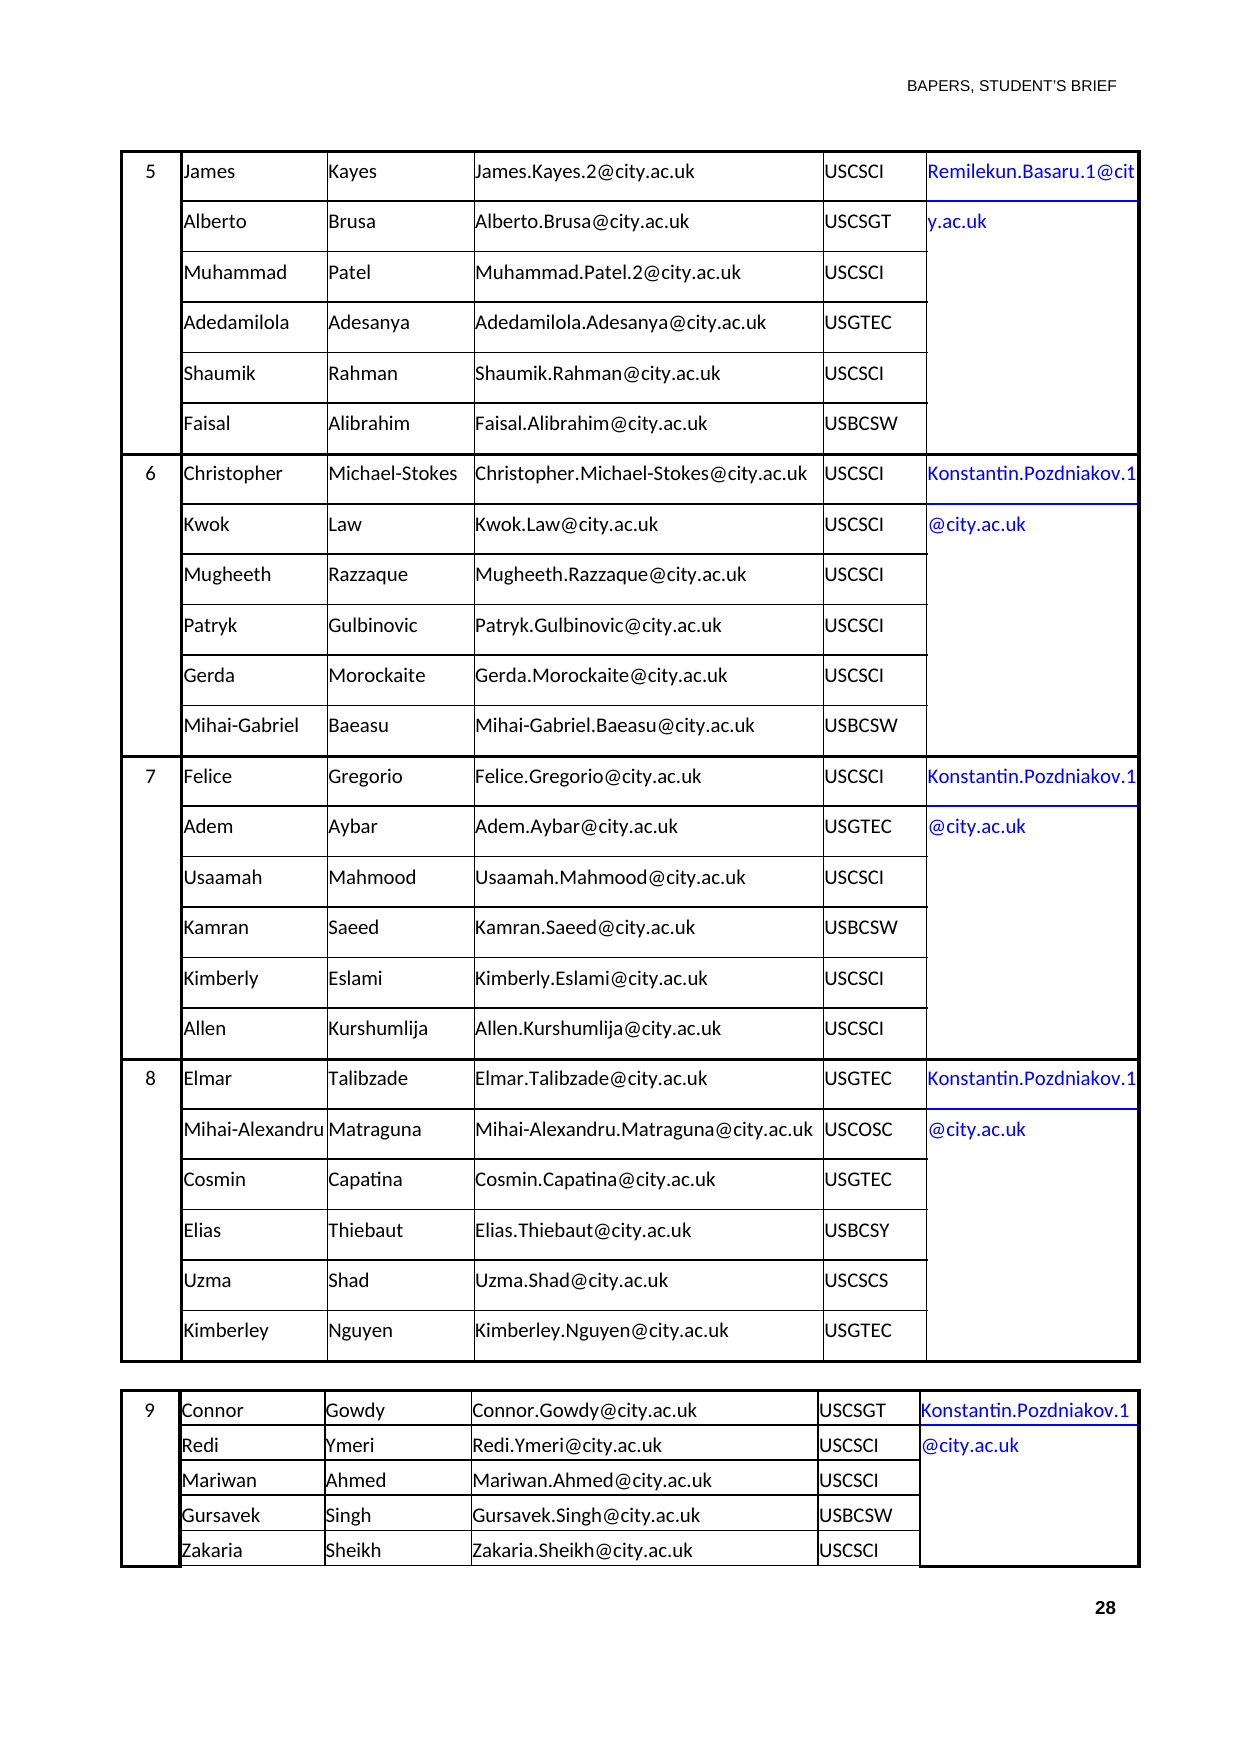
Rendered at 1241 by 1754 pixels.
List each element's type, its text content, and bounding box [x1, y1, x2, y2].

table_cell Christopher.Michael-Stokes@city.ac.uk [475, 456, 823, 503]
table_cell Uzma [183, 1261, 327, 1309]
table_cell [899, 1110, 926, 1158]
table_cell Adem [183, 807, 327, 856]
table_cell @city.ac.uk [927, 807, 1137, 1057]
table_cell Capatina [328, 1160, 474, 1209]
table_cell Elias.Thiebaut@city.ac.uk [475, 1210, 823, 1259]
table_cell Ymeri [326, 1426, 471, 1459]
table_cell Alberto [183, 202, 327, 251]
table_header Gowdy [326, 1392, 471, 1424]
table_cell James [183, 153, 327, 200]
table_cell [899, 656, 926, 704]
table_cell Felice.Gregorio@city.ac.uk [475, 758, 823, 805]
table_cell [899, 605, 926, 654]
table_cell USCOSC [824, 1110, 898, 1158]
table_cell Nguyen [328, 1311, 474, 1360]
table_cell Remilekun.Basaru.1@cit [927, 153, 1137, 200]
table_cell Adedamilola [183, 303, 327, 352]
table_cell Alberto.Brusa@city.ac.uk [475, 202, 823, 251]
table_cell Cosmin [183, 1160, 327, 1209]
table_cell Faisal [183, 404, 327, 452]
table_cell [899, 1311, 926, 1360]
table_header Konstantin.Pozdniakov.1 [921, 1392, 1137, 1424]
table_cell Alibrahim [328, 404, 474, 452]
table_cell y.ac.uk [927, 202, 1137, 452]
table_cell Rahman [328, 353, 474, 402]
table_cell [899, 958, 926, 1007]
table_cell Patryk.Gulbinovic@city.ac.uk [475, 605, 823, 654]
table_cell USGTEC [824, 1311, 898, 1360]
table_cell Muhammad.Patel.2@city.ac.uk [475, 252, 823, 301]
table_cell USCSCS [824, 1261, 898, 1309]
table_cell Thiebaut [328, 1210, 474, 1259]
table_cell USCSCI [824, 456, 898, 503]
table_cell [899, 303, 926, 352]
table_cell [899, 153, 926, 200]
table_cell Sheikh [326, 1531, 471, 1565]
table_cell USCSCI [824, 857, 898, 906]
table_cell [899, 807, 926, 856]
table_cell USBCSY [824, 1210, 898, 1259]
table_cell USCSCI [824, 758, 898, 805]
table_cell Shaumik [183, 353, 327, 402]
table_cell Mariwan.Ahmed@city.ac.uk [472, 1461, 817, 1494]
table_cell USCSCI [824, 153, 898, 200]
table_cell Zakaria [182, 1531, 324, 1565]
table_cell Singh [326, 1496, 471, 1529]
table_cell Adesanya [328, 303, 474, 352]
table_cell [899, 706, 926, 755]
table_cell USGTEC [824, 807, 898, 856]
table_cell Mihai-Alexandru [183, 1110, 327, 1158]
table_cell USCSCI [824, 353, 898, 402]
table_cell Kayes [328, 153, 474, 200]
table_cell Kamran [183, 908, 327, 957]
table_cell USBCSW [824, 706, 898, 755]
table_header 9 [123, 1392, 178, 1565]
table_cell USCSCI [824, 656, 898, 704]
table_cell Konstantin.Pozdniakov.1 [927, 1061, 1137, 1108]
table_cell Michael-Stokes [328, 456, 474, 503]
table_cell Talibzade [328, 1061, 474, 1108]
table_cell USCSCI [824, 555, 898, 604]
table_cell Usaamah [183, 857, 327, 906]
table_cell Kwok [183, 505, 327, 553]
table_cell Konstantin.Pozdniakov.1 [927, 456, 1137, 503]
table_cell Mahmood [328, 857, 474, 906]
table_cell [899, 1261, 926, 1309]
table_cell USCSCI [824, 1009, 898, 1057]
table_cell USBCSW [819, 1496, 919, 1529]
table_cell Uzma.Shad@city.ac.uk [475, 1261, 823, 1309]
table_cell Adem.Aybar@city.ac.uk [475, 807, 823, 856]
table_cell Elmar [183, 1061, 327, 1108]
table_cell Redi.Ymeri@city.ac.uk [472, 1426, 817, 1459]
table_cell Zakaria.Sheikh@city.ac.uk [472, 1531, 817, 1565]
table_cell Mihai-Gabriel [183, 706, 327, 755]
table_header Connor [182, 1392, 324, 1424]
table_cell James.Kayes.2@city.ac.uk [475, 153, 823, 200]
table_cell USCSCI [819, 1461, 919, 1494]
table_cell Morockaite [328, 656, 474, 704]
table_cell Adedamilola.Adesanya@city.ac.uk [475, 303, 823, 352]
table_cell Felice [183, 758, 327, 805]
table_cell Eslami [328, 958, 474, 1007]
table_cell Elias [183, 1210, 327, 1259]
table_cell [899, 404, 926, 452]
table_cell Baeasu [328, 706, 474, 755]
table_cell USGTEC [824, 303, 898, 352]
table_cell Shad [328, 1261, 474, 1309]
table_cell Patryk [183, 605, 327, 654]
table_cell 8 [123, 1061, 180, 1360]
table_cell [899, 1210, 926, 1259]
table_cell USGTEC [824, 1061, 898, 1108]
table_cell Shaumik.Rahman@city.ac.uk [475, 353, 823, 402]
table_header USCSGT [819, 1392, 919, 1424]
table_cell USCSCI [824, 958, 898, 1007]
table_cell [899, 555, 926, 604]
table_cell [899, 505, 926, 553]
table_cell [899, 202, 926, 251]
table_cell USGTEC [824, 1160, 898, 1209]
table_cell USCSCI [824, 605, 898, 654]
table_cell @city.ac.uk [927, 505, 1137, 755]
table_cell @city.ac.uk [921, 1426, 1137, 1565]
table_cell Usaamah.Mahmood@city.ac.uk [475, 857, 823, 906]
table_cell [899, 1061, 926, 1108]
table_cell USBCSW [824, 908, 898, 957]
table_cell Aybar [328, 807, 474, 856]
table_cell Mugheeth [183, 555, 327, 604]
table_cell [899, 252, 926, 301]
table_cell USCSCI [824, 252, 898, 301]
table_cell [899, 908, 926, 957]
table_cell Mariwan [182, 1461, 324, 1494]
table_cell Kamran.Saeed@city.ac.uk [475, 908, 823, 957]
table_cell Redi [182, 1426, 324, 1459]
table_cell Mihai-Alexandru.Matraguna@city.ac.uk [475, 1110, 823, 1158]
table_cell Kurshumlija [328, 1009, 474, 1057]
table_cell Razzaque [328, 555, 474, 604]
table_cell Elmar.Talibzade@city.ac.uk [475, 1061, 823, 1108]
table_cell Law [328, 505, 474, 553]
table_cell Brusa [328, 202, 474, 251]
table_cell Mugheeth.Razzaque@city.ac.uk [475, 555, 823, 604]
table_cell Cosmin.Capatina@city.ac.uk [475, 1160, 823, 1209]
table_cell Matraguna [328, 1110, 474, 1158]
table_cell Ahmed [326, 1461, 471, 1494]
table_cell Kimberley [183, 1311, 327, 1360]
table_cell Christopher [183, 456, 327, 503]
table_cell Gursavek.Singh@city.ac.uk [472, 1496, 817, 1529]
table_cell Allen.Kurshumlija@city.ac.uk [475, 1009, 823, 1057]
table_cell Gerda.Morockaite@city.ac.uk [475, 656, 823, 704]
table_cell [899, 857, 926, 906]
table_cell Kwok.Law@city.ac.uk [475, 505, 823, 553]
table_cell Patel [328, 252, 474, 301]
table_cell [899, 1160, 926, 1209]
table_cell USCSCI [824, 505, 898, 553]
table_cell USCSCI [819, 1426, 919, 1459]
table_cell Gregorio [328, 758, 474, 805]
table_cell Kimberley.Nguyen@city.ac.uk [475, 1311, 823, 1360]
table_cell USBCSW [824, 404, 898, 452]
table_cell [899, 456, 926, 503]
table_cell 5 [123, 153, 180, 452]
table_cell Mihai-Gabriel.Baeasu@city.ac.uk [475, 706, 823, 755]
table_header Connor.Gowdy@city.ac.uk [472, 1392, 817, 1424]
table_cell Gulbinovic [328, 605, 474, 654]
table_cell 6 [123, 456, 180, 755]
table_cell Muhammad [183, 252, 327, 301]
table_cell USCSGT [824, 202, 898, 251]
table_cell USCSCI [819, 1531, 919, 1565]
table_cell Kimberly.Eslami@city.ac.uk [475, 958, 823, 1007]
table_cell Gursavek [182, 1496, 324, 1529]
table_cell [899, 353, 926, 402]
table_cell Allen [183, 1009, 327, 1057]
table_cell 7 [123, 758, 180, 1057]
table_cell [899, 758, 926, 805]
table_cell [899, 1009, 926, 1057]
table_cell Saeed [328, 908, 474, 957]
table_cell Kimberly [183, 958, 327, 1007]
table_cell Gerda [183, 656, 327, 704]
table_cell Faisal.Alibrahim@city.ac.uk [475, 404, 823, 452]
table_cell Konstantin.Pozdniakov.1 [927, 758, 1137, 805]
table_cell @city.ac.uk [927, 1110, 1137, 1360]
